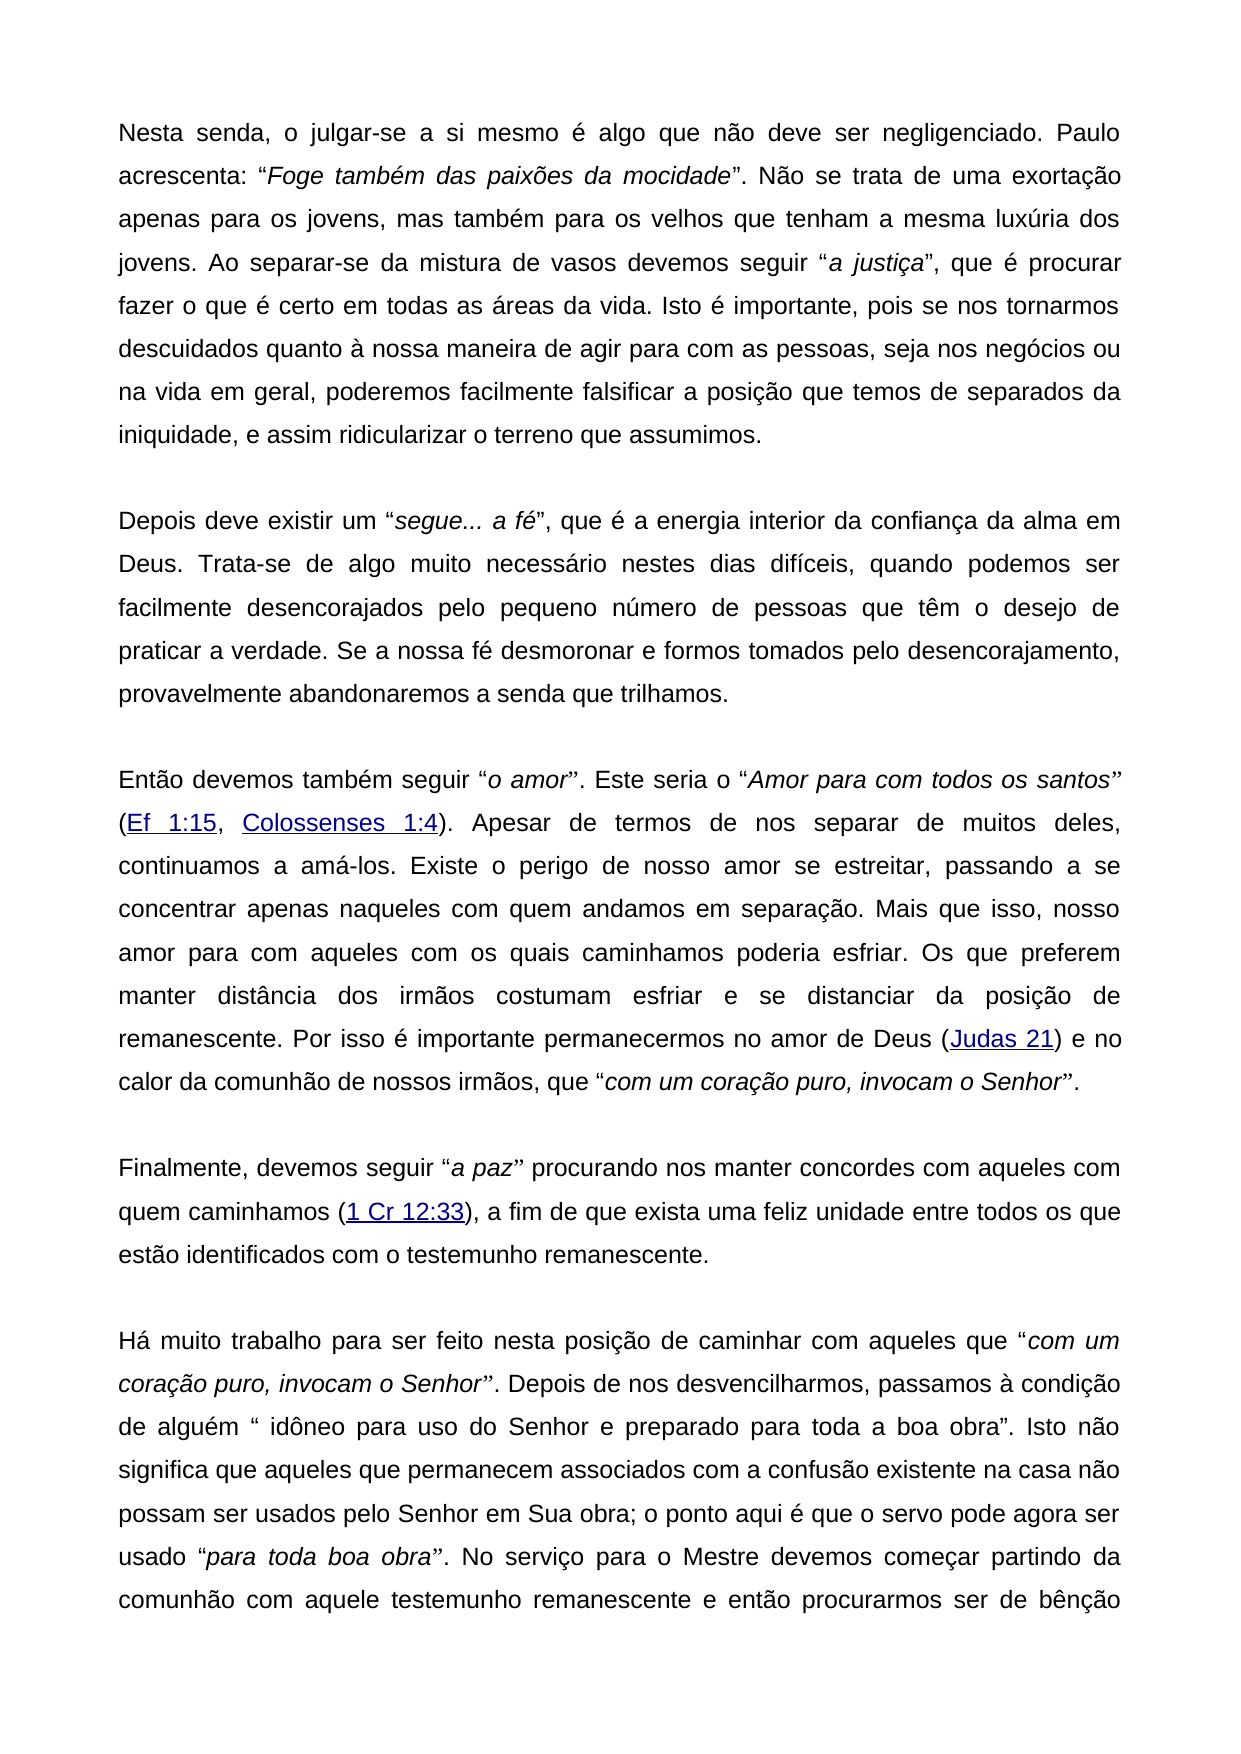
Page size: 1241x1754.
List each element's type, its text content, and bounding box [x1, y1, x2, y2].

text Há muito trabalho para ser feito nesta posição de caminhar com aqueles que “com um coração puro, invocam o Senhor”. Depois de nos desvencilharmos, passamos à condição de alguém “ idôneo para uso do Senhor e preparado para toda a boa obra”. Isto não significa que aqueles que permanecem associados com a confusão existente na casa não possam ser usados pelo Senhor em Sua obra; o ponto aqui é que o servo pode agora ser usado “para toda boa obra”. No serviço para o Mestre devemos começar partindo da comunhão com aquele testemunho remanescente e então procurarmos ser de bênção [118, 1326, 1122, 1614]
text Finalmente, devemos seguir “a paz” procurando nos manter concordes com aqueles com quem caminhamos (1 Cr 12:33), a fim de que exista uma feliz unidade entre todos os que estão identificados com o testemunho remanescente. [118, 1153, 1122, 1268]
text Depois deve existir um “segue... a fé”, que é a energia interior da confiança da alma em Deus. Trata-se de algo muito necessário nestes dias difíceis, quando podemos ser facilmente desencorajados pelo pequeno número de pessoas que têm o desejo de praticar a verdade. Se a nossa fé desmoronar e formos tomados pelo desencorajamento, provavelmente abandonaremos a senda que trilhamos. [118, 506, 1122, 707]
text Nesta senda, o julgar-se a si mesmo é algo que não deve ser negligenciado. Paulo acrescenta: “Foge também das paixões da mocidade”. Não se trata de uma exortação apenas para os jovens, mas também para os velhos que tenham a mesma luxúria dos jovens. Ao separar-se da mistura de vasos devemos seguir “a justiça”, que é procurar fazer o que é certo em todas as áreas da vida. Isto é importante, pois se nos tornarmos descuidados quanto à nossa maneira de agir para com as pessoas, seja nos negócios ou na vida em geral, poderemos facilmente falsificar a posição que temos de separados da iniquidade, e assim ridicularizar o terreno que assumimos. [118, 118, 1122, 449]
text Então devemos também seguir “o amor”. Este seria o “Amor para com todos os santos” (Ef 1:15, Colossenses 1:4). Apesar de termos de nos separar de muitos deles, continuamos a amá-los. Existe o perigo de nosso amor se estreitar, passando a se concentrar apenas naqueles com quem andamos em separação. Mais que isso, nosso amor para com aqueles com os quais caminhamos poderia esfriar. Os que preferem manter distância dos irmãos costumam esfriar e se distanciar da posição de remanescente. Por isso é importante permanecermos no amor de Deus (Judas 21) e no calor da comunhão de nossos irmãos, que “com um coração puro, invocam o Senhor”. [118, 765, 1122, 1096]
